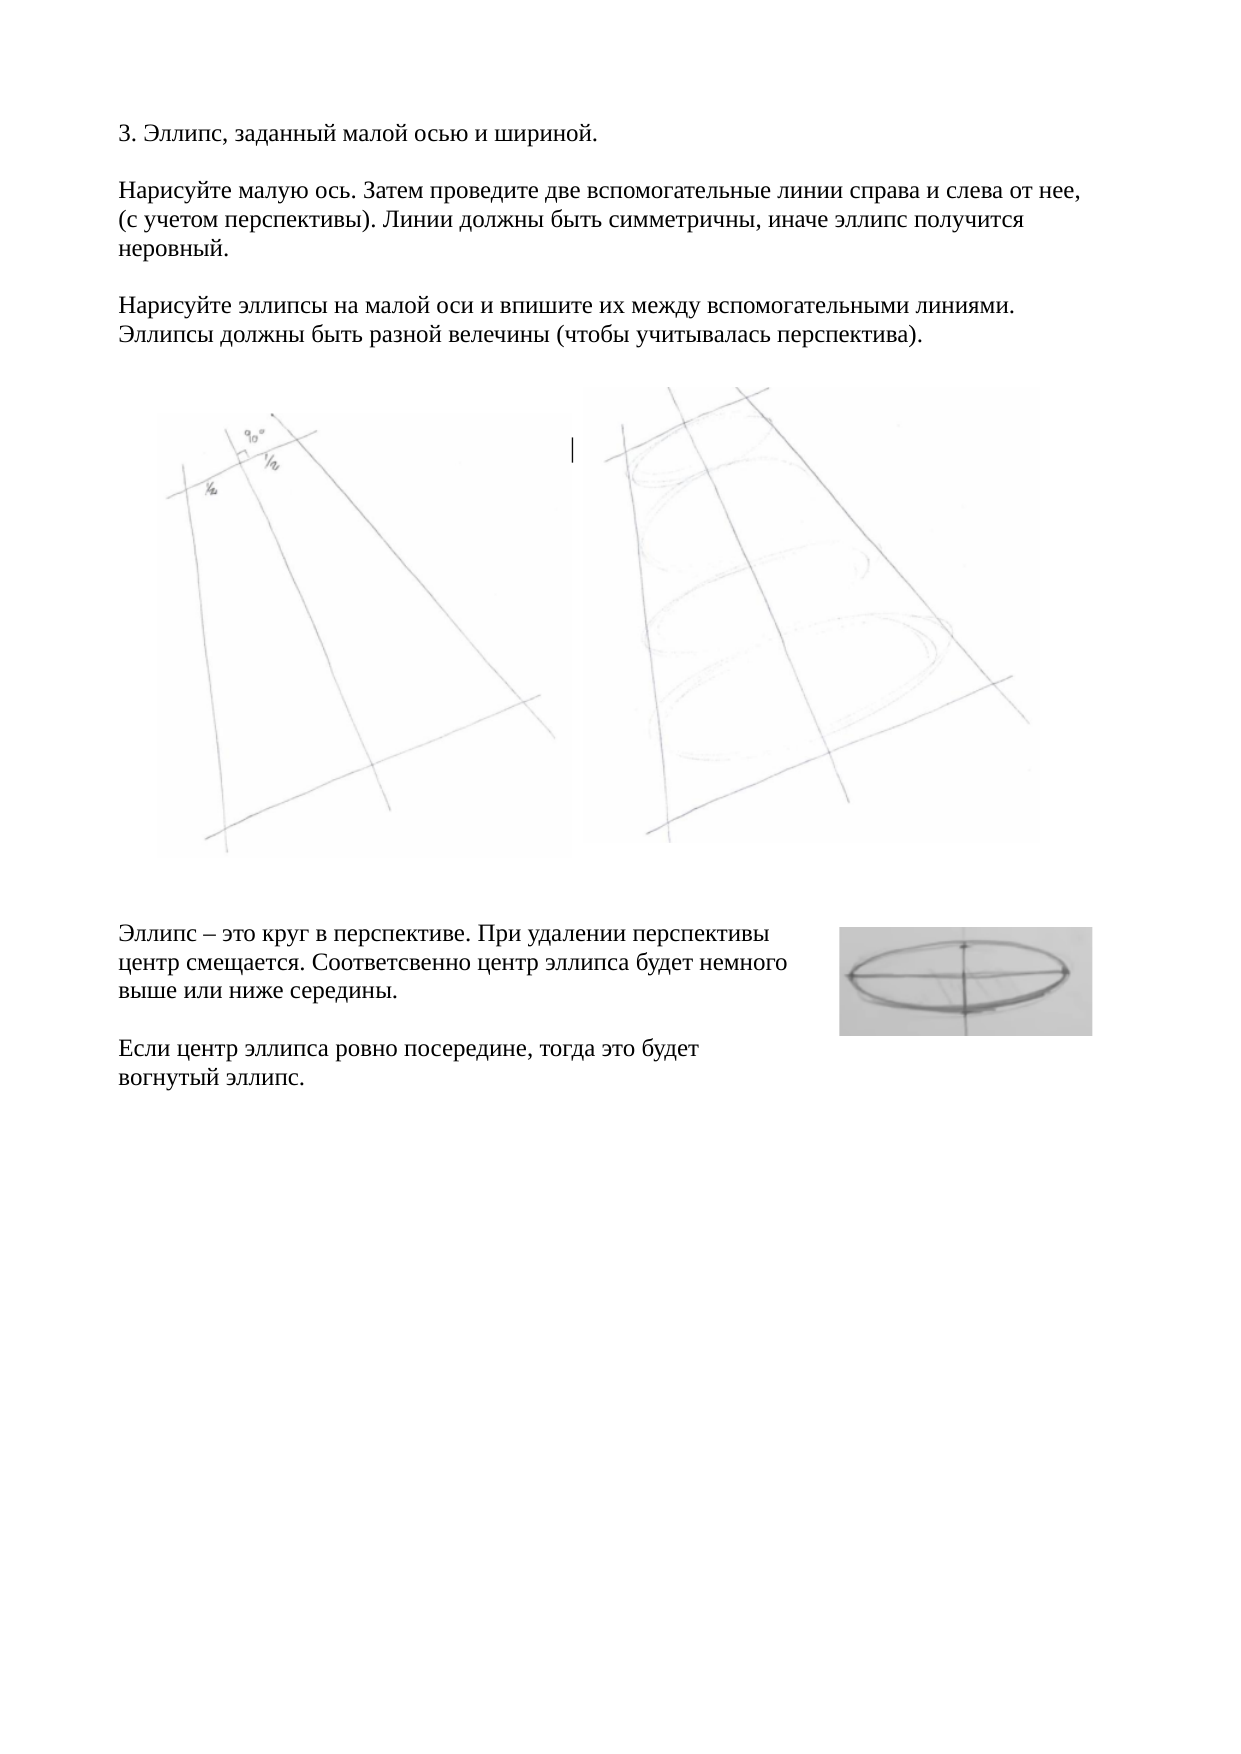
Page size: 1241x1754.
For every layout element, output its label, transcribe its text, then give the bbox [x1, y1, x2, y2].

text вогнутый эллипс. [118, 1062, 1122, 1091]
picture [839, 927, 1093, 1036]
text (с учетом перспективы). Линии должны быть симметричны, иначе эллипс получится неровный. [118, 204, 1122, 262]
text Нарисуйте малую ось. Затем проведите две вспомогательные линии справа и слева от нее, [118, 176, 1122, 204]
text Нарисуйте эллипсы на малой оси и впишите их между вспомогательными линиями. [118, 291, 1122, 319]
text Если центр эллипса ровно посередине, тогда это будет [118, 1033, 1122, 1062]
text центр смещается. Соответсвенно центр эллипса будет немного выше или ниже середины. [118, 947, 839, 1004]
text Эллипс – это круг в перспективе. При удалении перспективы [118, 918, 1122, 947]
picture [156, 387, 1042, 861]
text 3. Эллипс, заданный малой осью и шириной. [118, 118, 1122, 147]
text Эллипсы должны быть разной велечины (чтобы учитывалась перспектива). [118, 319, 1122, 348]
text [1093, 947, 1122, 1004]
